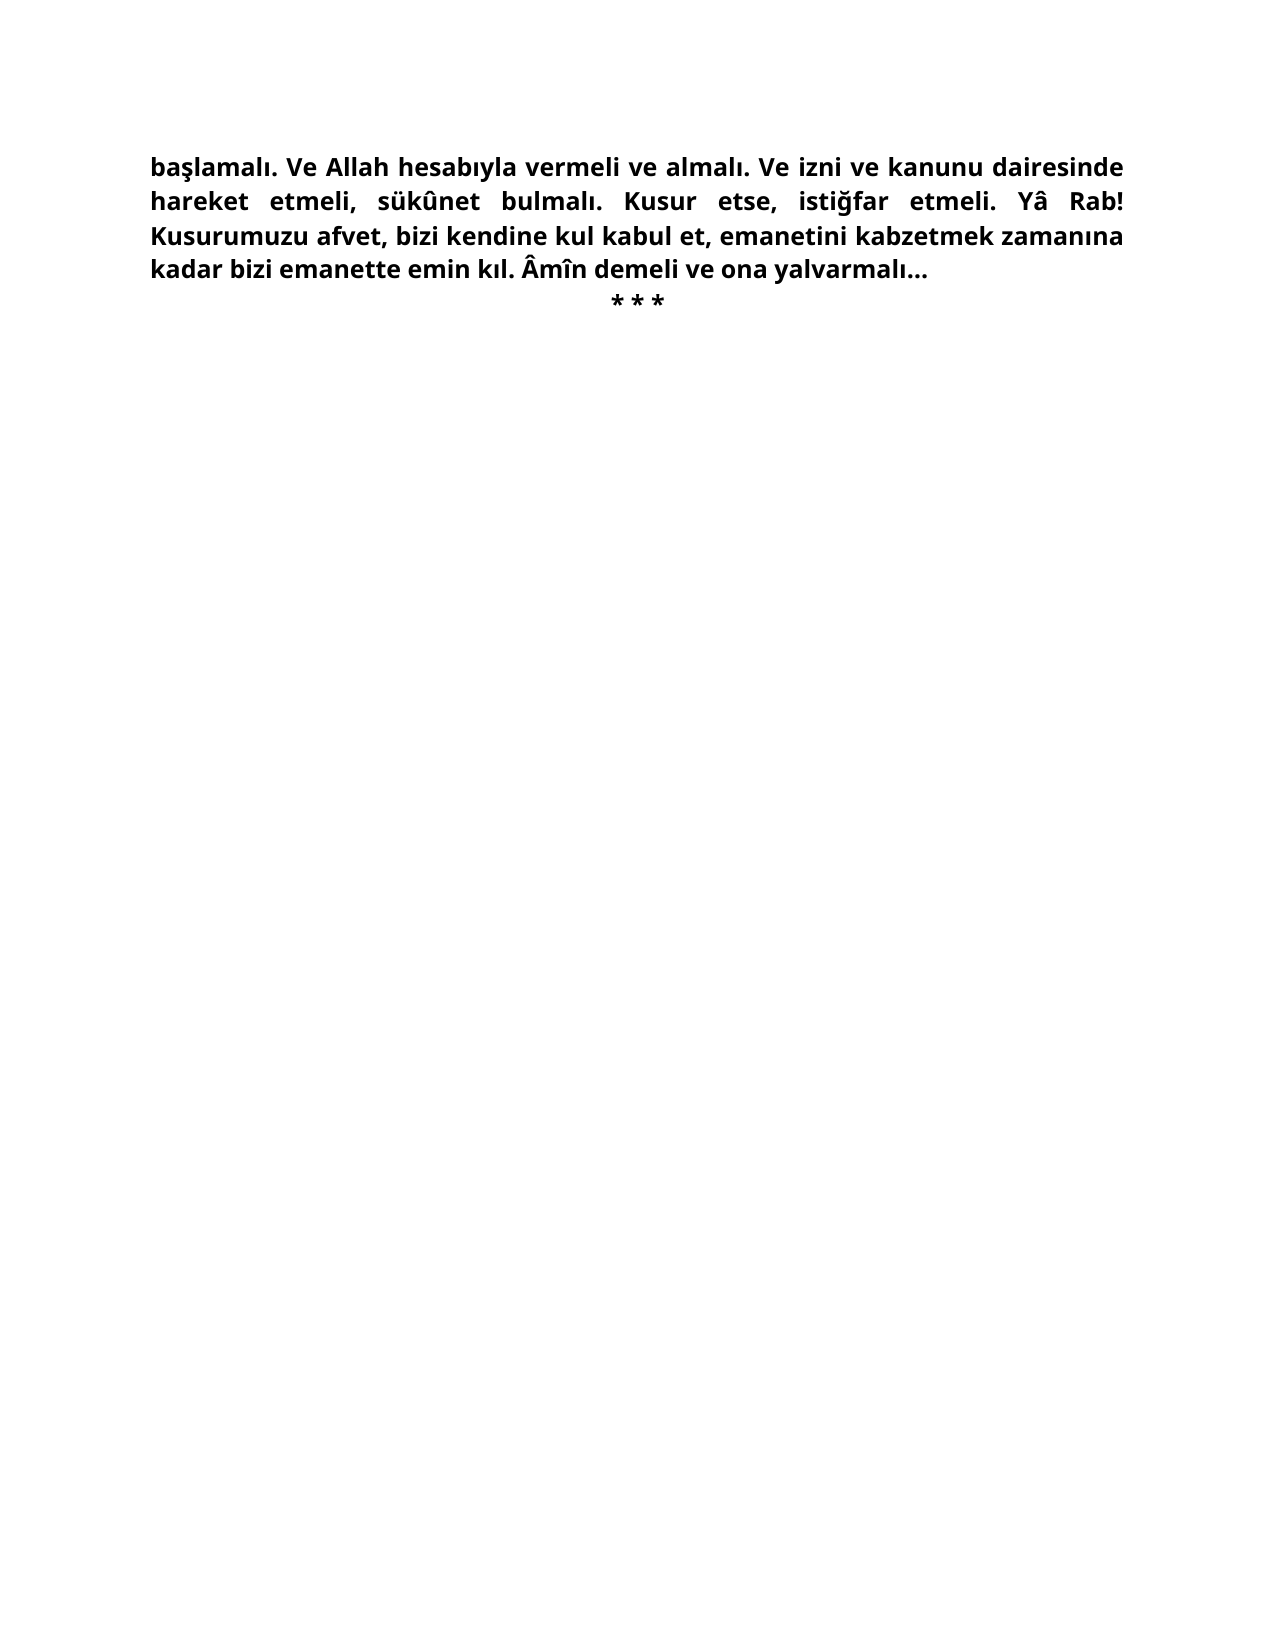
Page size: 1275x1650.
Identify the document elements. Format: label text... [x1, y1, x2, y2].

text * * * [150, 286, 1125, 320]
text başlamalı. Ve Allah hesabıyla vermeli ve almalı. Ve izni ve kanunu dairesinde hareket etmeli, sükûnet bulmalı. Kusur etse, istiğfar etmeli. Yâ Rab! Kusurumuzu afvet, bizi kendine kul kabul et, emanetini kabzetmek zamanına kadar bizi emanette emin kıl. Âmîn demeli ve ona yalvarmalı… [150, 150, 1125, 286]
